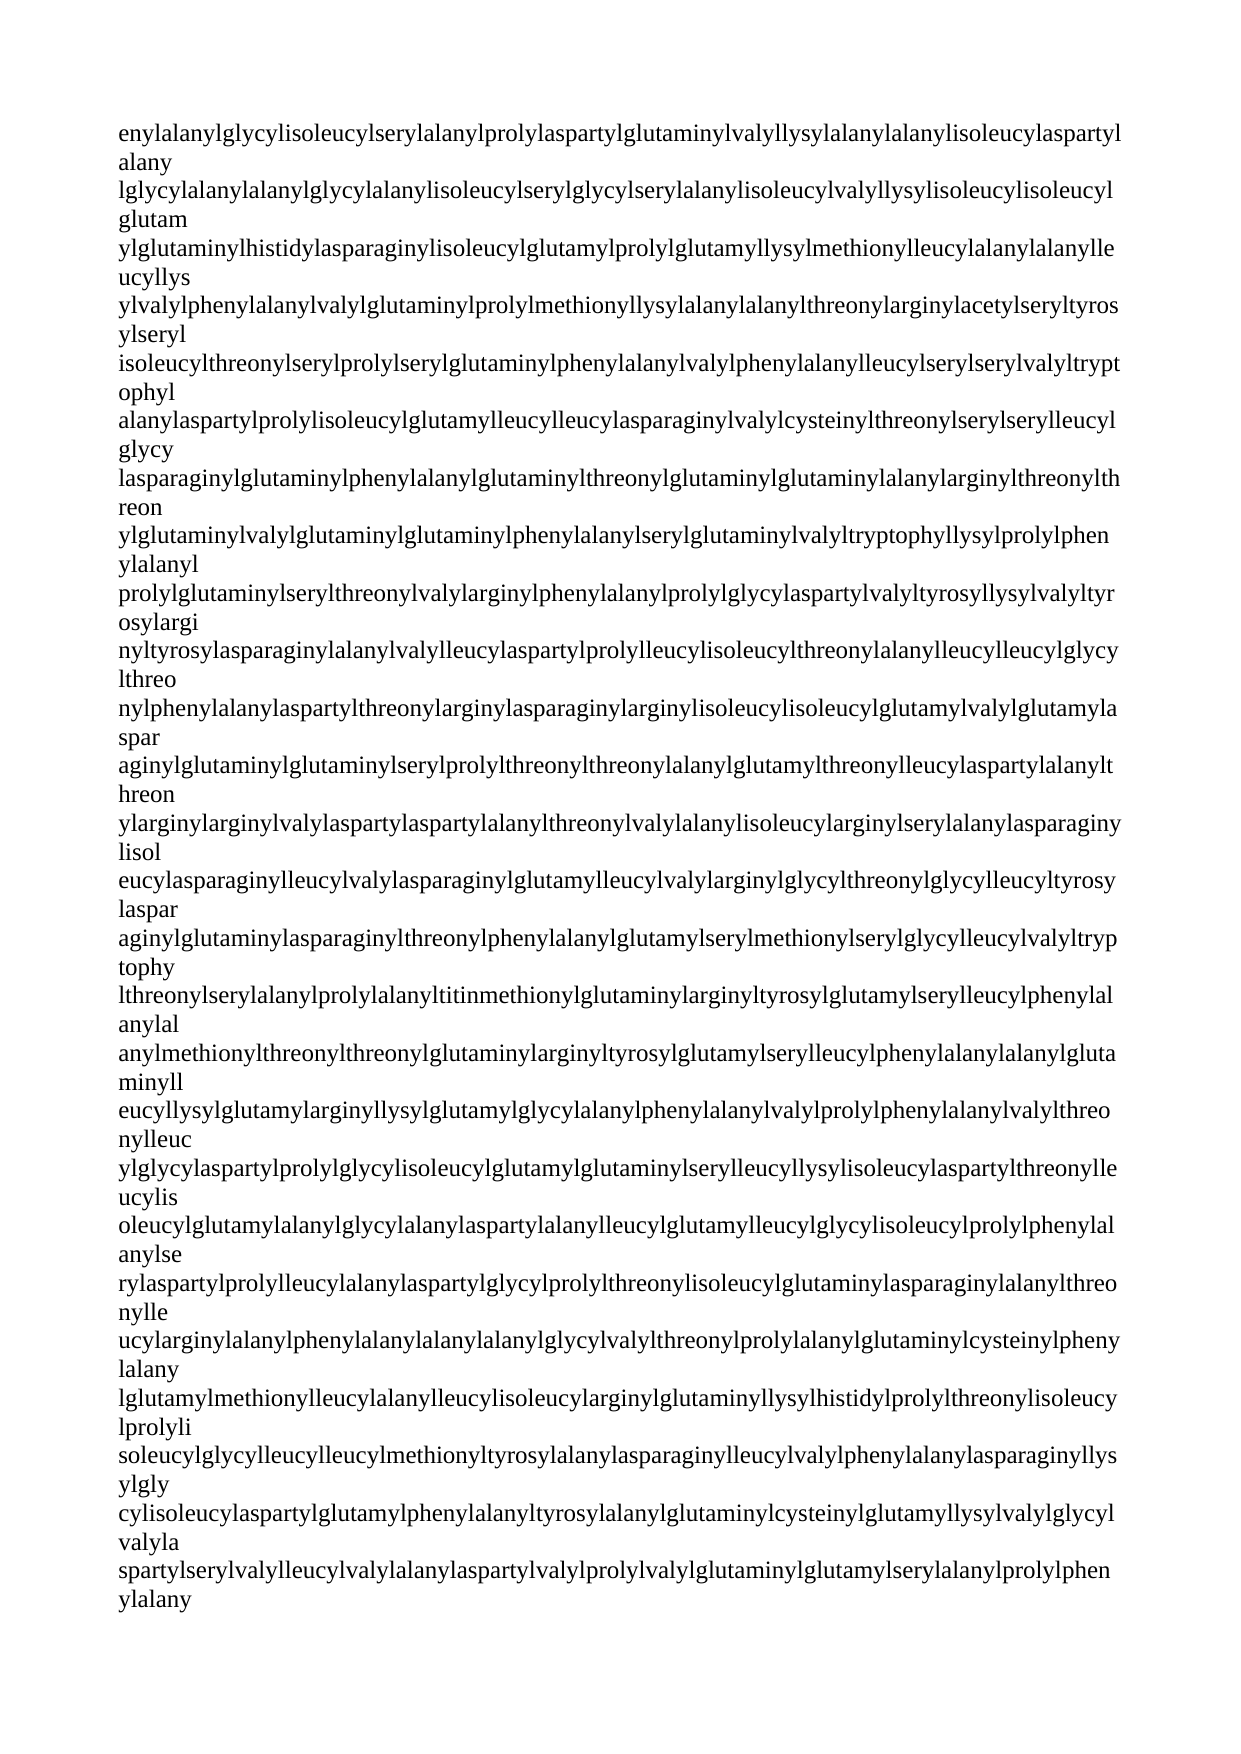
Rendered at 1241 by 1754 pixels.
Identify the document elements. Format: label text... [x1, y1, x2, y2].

text enylalanylglycylisoleucylserylalanylprolylaspartylglutaminylvalyllysylalanylalanylisoleucylaspartylalany lglycylalanylalanylglycylalanylisoleucylserylglycylserylalanylisoleucylvalyllysylisoleucylisoleucylglutam ylglutaminylhistidylasparaginylisoleucylglutamylprolylglutamyllysylmethionylleucylalanylalanylleucyllys ylvalylphenylalanylvalylglutaminylprolylmethionyllysylalanylalanylthreonylarginylacetylseryltyrosylseryl isoleucylthreonylserylprolylserylglutaminylphenylalanylvalylphenylalanylleucylserylserylvalyltryptophyl alanylaspartylprolylisoleucylglutamylleucylleucylasparaginylvalylcysteinylthreonylserylserylleucylglycy lasparaginylglutaminylphenylalanylglutaminylthreonylglutaminylglutaminylalanylarginylthreonylthreon ylglutaminylvalylglutaminylglutaminylphenylalanylserylglutaminylvalyltryptophyllysylprolylphenylalanyl prolylglutaminylserylthreonylvalylarginylphenylalanylprolylglycylaspartylvalyltyrosyllysylvalyltyrosylargi nyltyrosylasparaginylalanylvalylleucylaspartylprolylleucylisoleucylthreonylalanylleucylleucylglycylthreo nylphenylalanylaspartylthreonylarginylasparaginylarginylisoleucylisoleucylglutamylvalylglutamylaspar aginylglutaminylglutaminylserylprolylthreonylthreonylalanylglutamylthreonylleucylaspartylalanylthreon ylarginylarginylvalylaspartylaspartylalanylthreonylvalylalanylisoleucylarginylserylalanylasparaginylisol eucylasparaginylleucylvalylasparaginylglutamylleucylvalylarginylglycylthreonylglycylleucyltyrosylaspar aginylglutaminylasparaginylthreonylphenylalanylglutamylserylmethionylserylglycylleucylvalyltryptophy lthreonylserylalanylprolylalanyltitinmethionylglutaminylarginyltyrosylglutamylserylleucylphenylalanylal anylmethionylthreonylthreonylglutaminylarginyltyrosylglutamylserylleucylphenylalanylalanylglutaminyll eucyllysylglutamylarginyllysylglutamylglycylalanylphenylalanylvalylprolylphenylalanylvalylthreonylleuc ylglycylaspartylprolylglycylisoleucylglutamylglutaminylserylleucyllysylisoleucylaspartylthreonylleucylis oleucylglutamylalanylglycylalanylaspartylalanylleucylglutamylleucylglycylisoleucylprolylphenylalanylse rylaspartylprolylleucylalanylaspartylglycylprolylthreonylisoleucylglutaminylasparaginylalanylthreonylle ucylarginylalanylphenylalanylalanylalanylglycylvalylthreonylprolylalanylglutaminylcysteinylphenylalany lglutamylmethionylleucylalanylleucylisoleucylarginylglutaminyllysylhistidylprolylthreonylisoleucylprolyli soleucylglycylleucylleucylmethionyltyrosylalanylasparaginylleucylvalylphenylalanylasparaginyllysylgly cylisoleucylaspartylglutamylphenylalanyltyrosylalanylglutaminylcysteinylglutamyllysylvalylglycylvalyla spartylserylvalylleucylvalylalanylaspartylvalylprolylvalylglutaminylglutamylserylalanylprolylphenylalany [118, 118, 1122, 1613]
